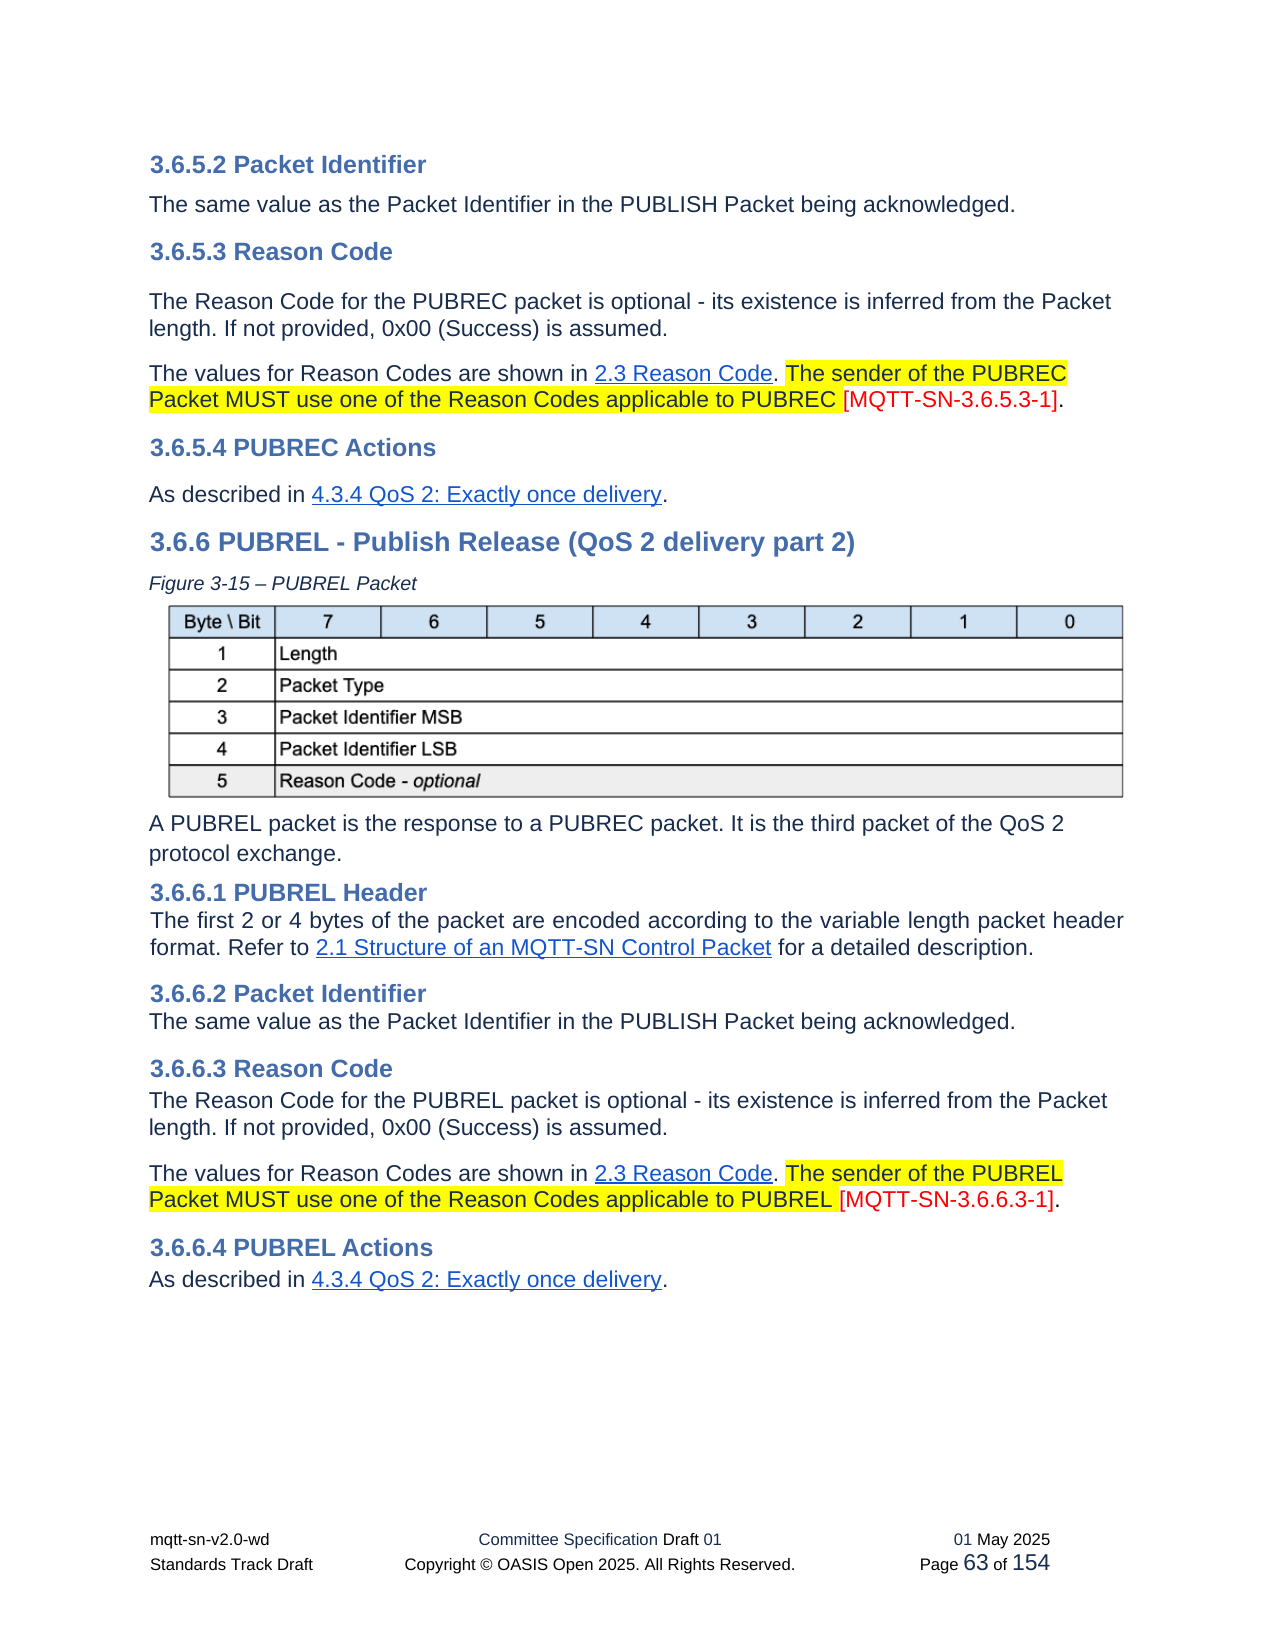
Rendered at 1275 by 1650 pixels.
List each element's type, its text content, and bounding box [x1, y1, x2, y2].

text The values for Reason Codes are shown in 2.3 Reason Code. The sender of the PUBREC Packet MUST use one of the Reason Codes applicable to PUBREC [MQTT-SN-3.6.5.3-1]. [148, 360, 1124, 413]
text Figure 3-15 – PUBREL Packet [148, 571, 1124, 594]
text A PUBREL packet is the response to a PUBREC packet. It is the third packet of the QoS 2 protocol exchange. [148, 810, 1124, 866]
subtitle 3.6.6.2 Packet Identifier [150, 979, 1124, 1008]
text The values for Reason Codes are shown in 2.3 Reason Code. The sender of the PUBREL Packet MUST use one of the Reason Codes applicable to PUBREL [MQTT-SN-3.6.6.3-1]. [148, 1159, 1124, 1212]
picture [148, 605, 1124, 798]
text The same value as the Packet Identifier in the PUBLISH Packet being acknowledged. [148, 191, 1124, 218]
subtitle 3.6.5.4 PUBREC Actions [150, 433, 1124, 462]
text As described in 4.3.4 QoS 2: Exactly once delivery. [148, 481, 1124, 507]
subtitle 3.6.5.2 Packet Identifier [150, 150, 1124, 179]
text The Reason Code for the PUBREC packet is optional - its existence is inferred from the Packet length. If not provided, 0x00 (Success) is assumed. [148, 288, 1124, 341]
text As described in 4.3.4 QoS 2: Exactly once delivery. [148, 1266, 1124, 1292]
text The same value as the Packet Identifier in the PUBLISH Packet being acknowledged. [148, 1008, 1124, 1034]
subtitle 3.6.5.3 Reason Code [150, 237, 1124, 266]
subtitle 3.6.6.4 PUBREL Actions [150, 1233, 1124, 1262]
text The Reason Code for the PUBREL packet is optional - its existence is inferred from the Packet length. If not provided, 0x00 (Success) is assumed. [148, 1087, 1124, 1141]
text The first 2 or 4 bytes of the packet are encoded according to the variable length packet header format. Refer to 2.1 Structure of an MQTT-SN Control Packet for a detailed description. [150, 907, 1124, 961]
subtitle 3.6.6 PUBREL - Publish Release (QoS 2 delivery part 2) [150, 526, 1124, 558]
subtitle 3.6.6.3 Reason Code [150, 1054, 1124, 1083]
subtitle 3.6.6.1 PUBREL Header [150, 878, 1124, 907]
